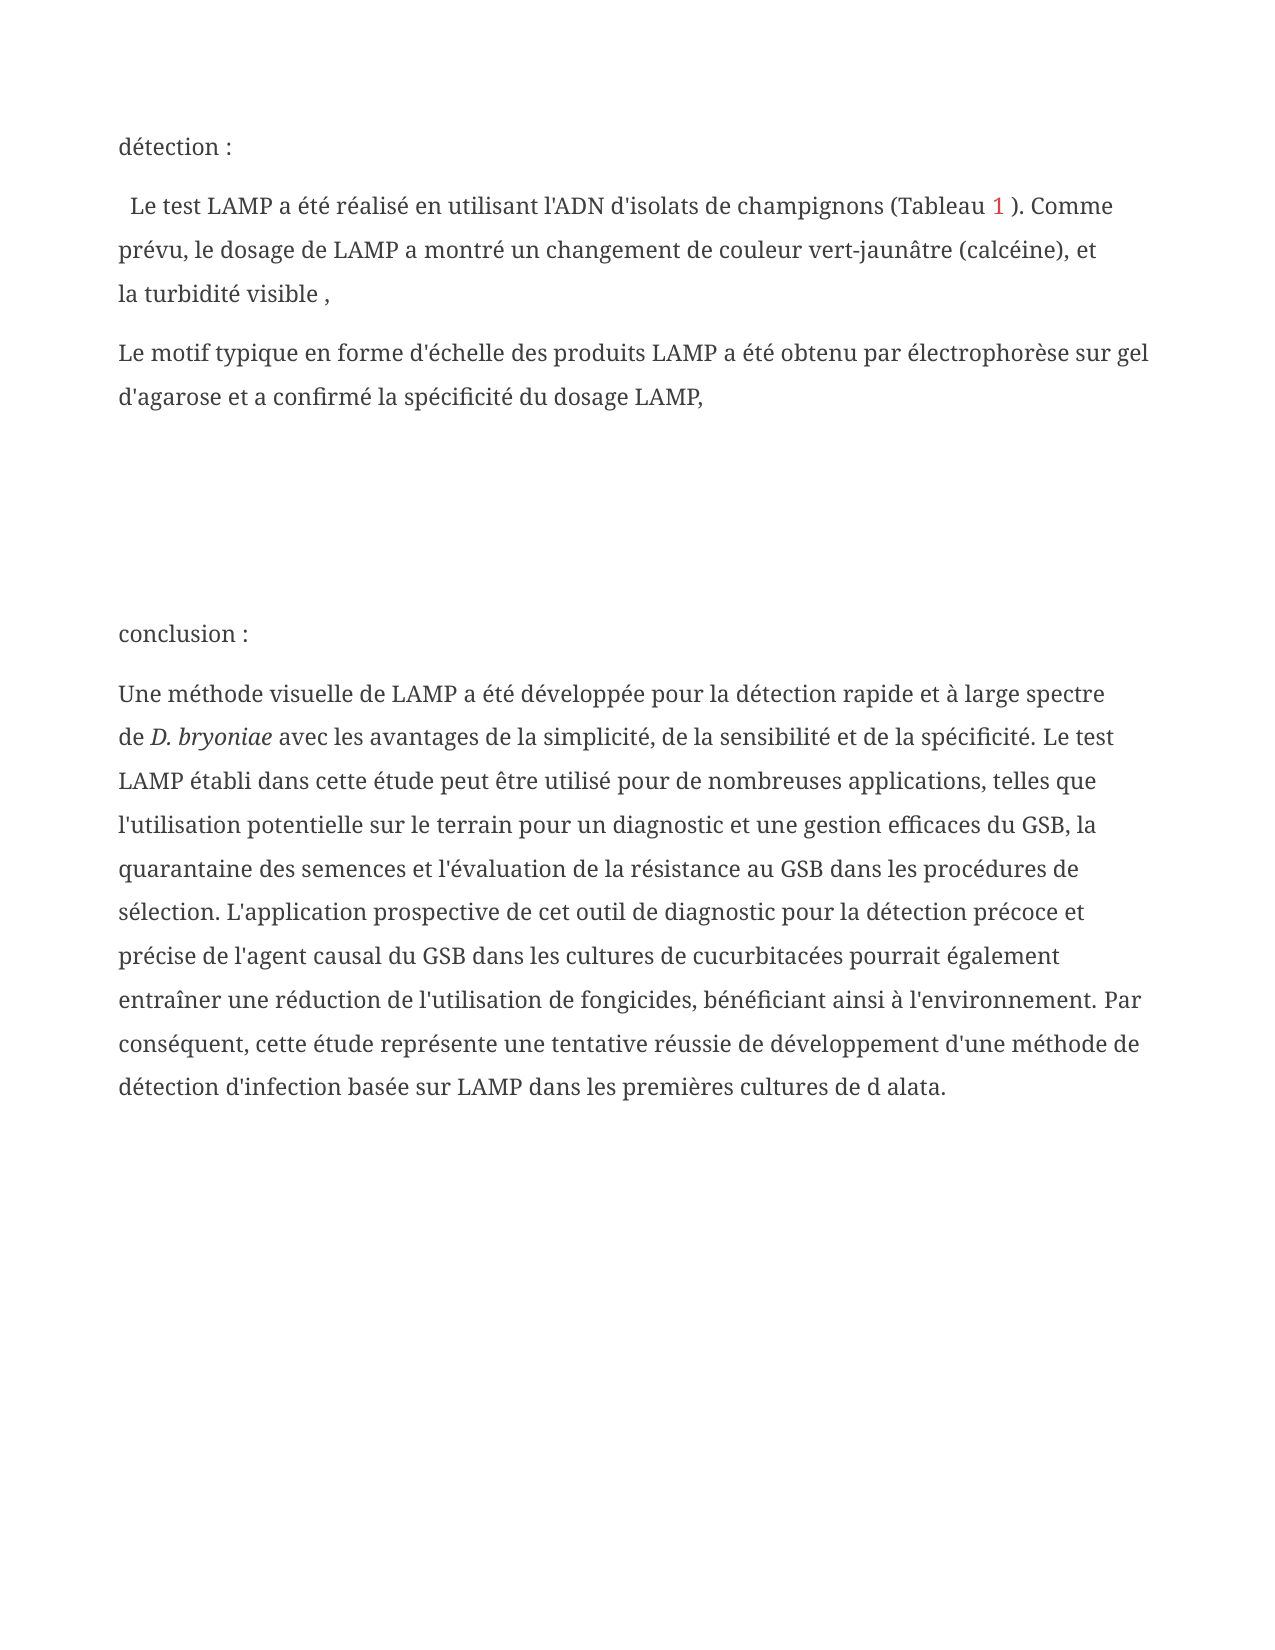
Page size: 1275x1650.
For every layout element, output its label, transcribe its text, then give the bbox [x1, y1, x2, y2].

text conclusion : [118, 606, 1157, 649]
text Le motif typique en forme d'échelle des produits LAMP a été obtenu par électrophorèse sur gel d'agarose et a confirmé la spécificité du dosage LAMP, [118, 324, 1157, 412]
text Une méthode visuelle de LAMP a été développée pour la détection rapide et à large spectre de D. bryoniae avec les avantages de la simplicité, de la sensibilité et de la spécificité. Le test LAMP établi dans cette étude peut être utilisé pour de nombreuses applications, telles que l'utilisation potentielle sur le terrain pour un diagnostic et une gestion efficaces du GSB, la quarantaine des semences et l'évaluation de la résistance au GSB dans les procédures de sélection. L'application prospective de cet outil de diagnostic pour la détection précoce et précise de l'agent causal du GSB dans les cultures de cucurbitacées pourrait également entraîner une réduction de l'utilisation de fongicides, bénéficiant ainsi à l'environnement. Par conséquent, cette étude représente une tentative réussie de développement d'une méthode de détection d'infection basée sur LAMP dans les premières cultures de d alata. [118, 665, 1157, 1102]
text Le test LAMP a été réalisé en utilisant l'ADN d'isolats de champignons (Tableau 1 ). Comme prévu, le dosage de LAMP a montré un changement de couleur vert-jaunâtre (calcéine), et la turbidité visible , [118, 177, 1157, 309]
text détection : [118, 118, 1157, 162]
